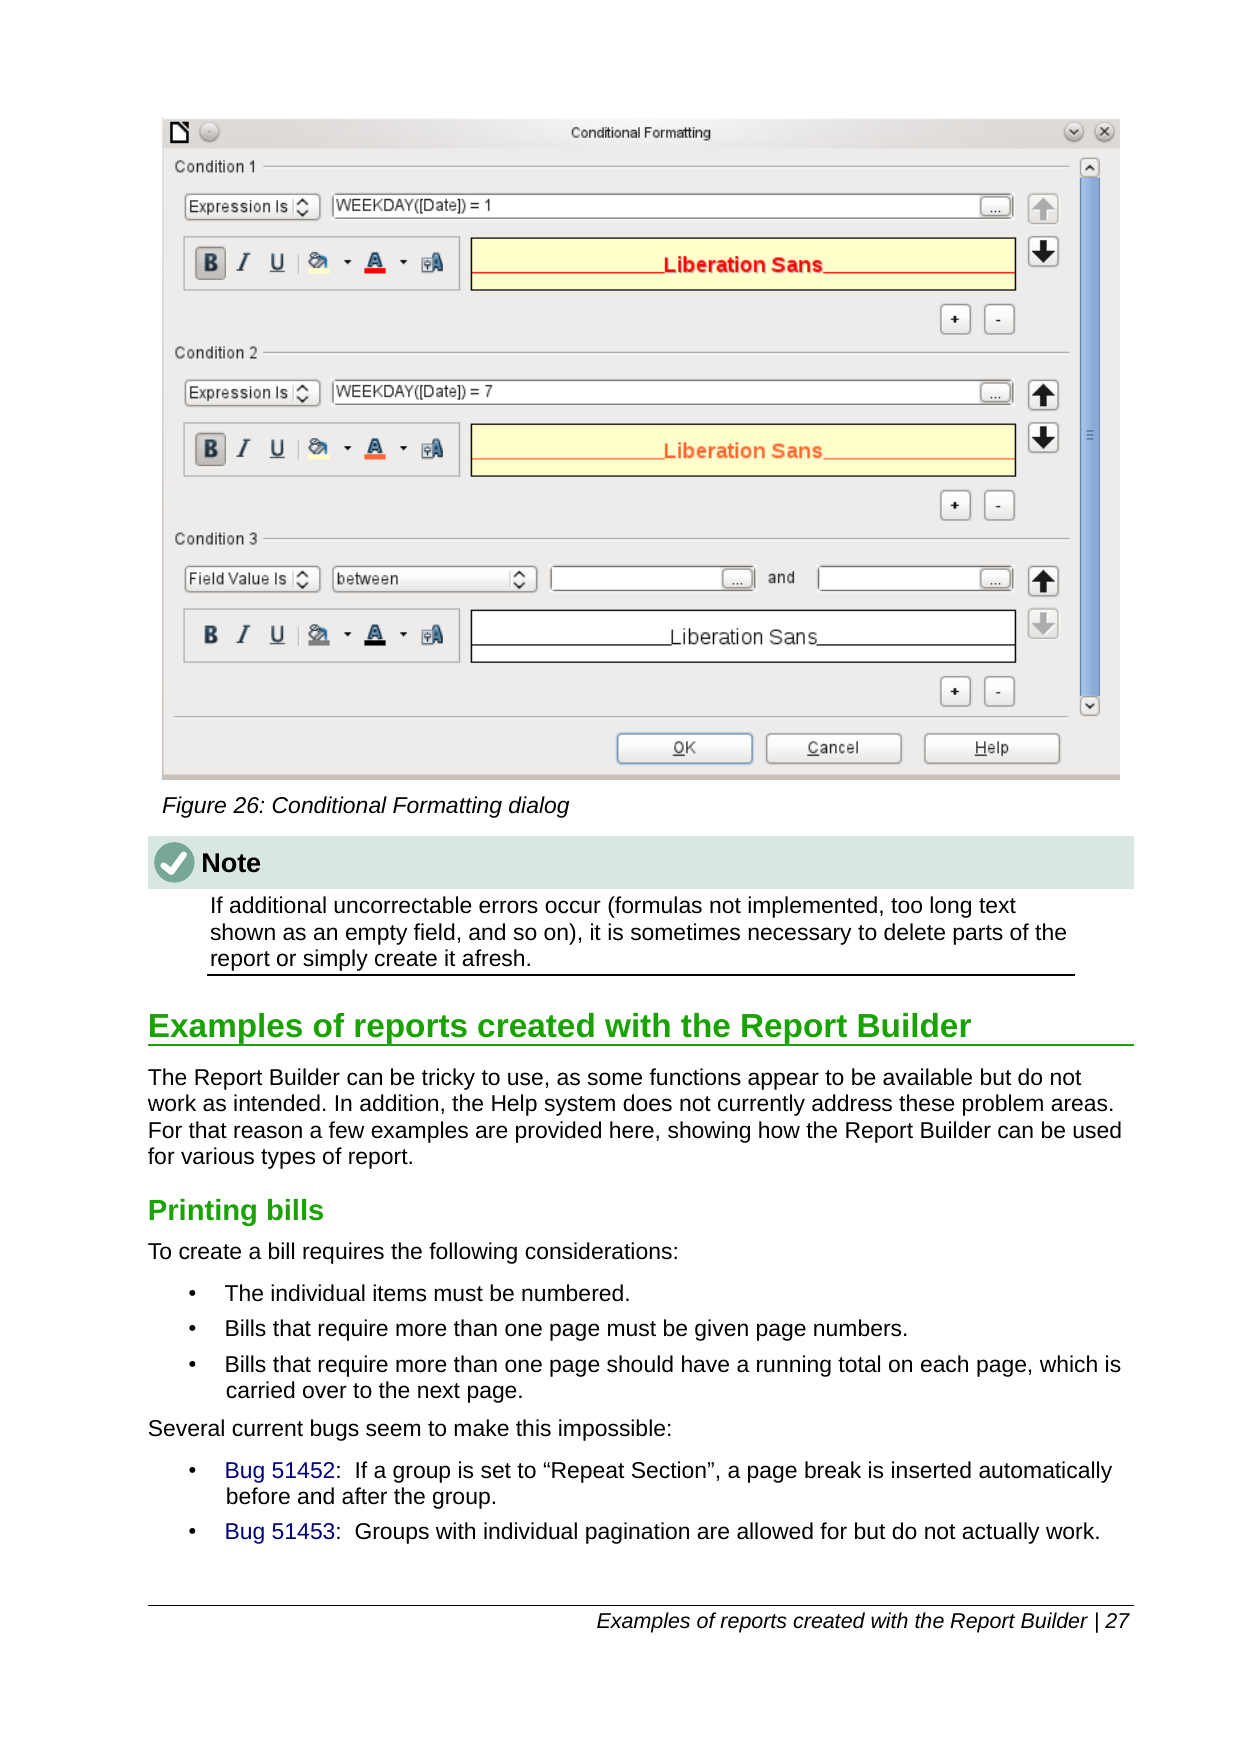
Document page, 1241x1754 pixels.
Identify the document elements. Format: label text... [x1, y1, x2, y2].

text If additional uncorrectable errors occur (formulas not implemented, too long text shown as an empty field, and so on), it is sometimes necessary to delete parts of the report or simply create it afresh. [207, 889, 1075, 974]
list Bug 51453: Groups with individual pagination are allowed for but do not actually work. [185, 1515, 1134, 1548]
list The individual items must be numbered. [185, 1277, 1134, 1306]
text To create a bill requires the following considerations: [148, 1238, 1134, 1265]
picture [161, 118, 1120, 780]
list Bug 51452: If a group is set to “Repeat Section”, a page break is inserted automatically before and after the group. [185, 1454, 1134, 1509]
subtitle Note [148, 836, 1134, 889]
list Bills that require more than one page must be given page numbers. [185, 1312, 1134, 1342]
subtitle Printing bills [148, 1193, 1134, 1227]
text Figure 26: Conditional Formatting dialog [162, 792, 1120, 818]
text The Report Builder can be tricky to use, as some functions appear to be available but do not work as intended. In addition, the Help system does not currently address these problem areas. For that reason a few examples are provided here, showing how the Report Builder can be used for various types of report. [148, 1064, 1134, 1169]
list Bills that require more than one page should have a running total on each page, which is carried over to the next page. [185, 1348, 1134, 1406]
subtitle Examples of reports created with the Report Builder [148, 1006, 1134, 1044]
text Several current bugs seem to make this impossible: [148, 1415, 1134, 1441]
